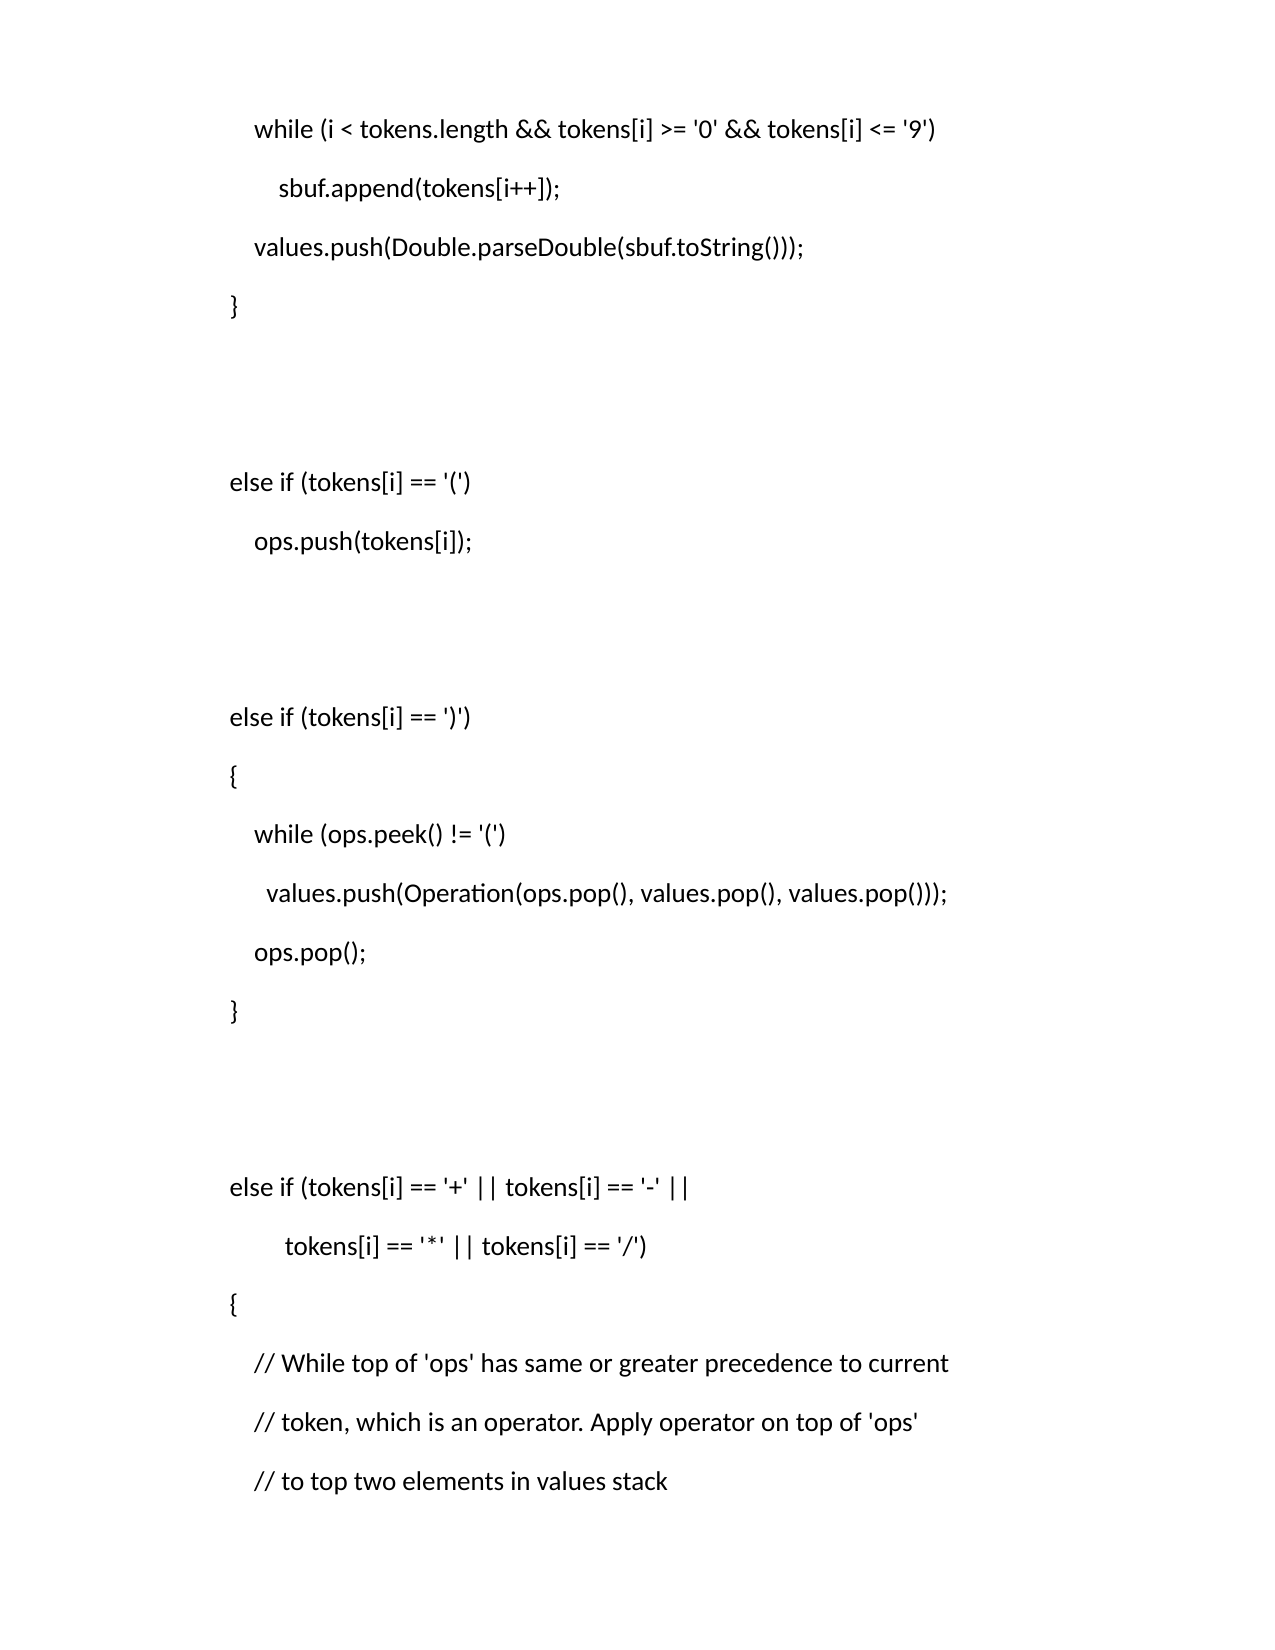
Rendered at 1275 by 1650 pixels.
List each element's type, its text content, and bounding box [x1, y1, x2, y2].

text while (ops.peek() != '(') [150, 817, 1162, 851]
text else if (tokens[i] == '(') [150, 465, 1162, 498]
text while (i < tokens.length && tokens[i] >= '0' && tokens[i] <= '9') [150, 112, 1162, 146]
text } [150, 994, 1162, 1027]
text else if (tokens[i] == '+' || tokens[i] == '-' || [150, 1170, 1162, 1203]
text // While top of 'ops' has same or greater precedence to current [150, 1346, 1162, 1379]
text values.push(Double.parseDouble(sbuf.toString())); [150, 230, 1162, 263]
text ops.pop(); [150, 935, 1162, 968]
text tokens[i] == '*' || tokens[i] == '/') [150, 1229, 1162, 1262]
text else if (tokens[i] == ')') [150, 700, 1162, 733]
text // token, which is an operator. Apply operator on top of 'ops' [150, 1405, 1162, 1438]
text // to top two elements in values stack [150, 1464, 1162, 1497]
text ops.push(tokens[i]); [150, 524, 1162, 557]
text { [150, 1287, 1162, 1321]
text sbuf.append(tokens[i++]); [150, 171, 1162, 204]
text { [150, 759, 1162, 792]
text } [150, 289, 1162, 322]
text values.push(Operation(ops.pop(), values.pop(), values.pop())); [150, 876, 1162, 909]
